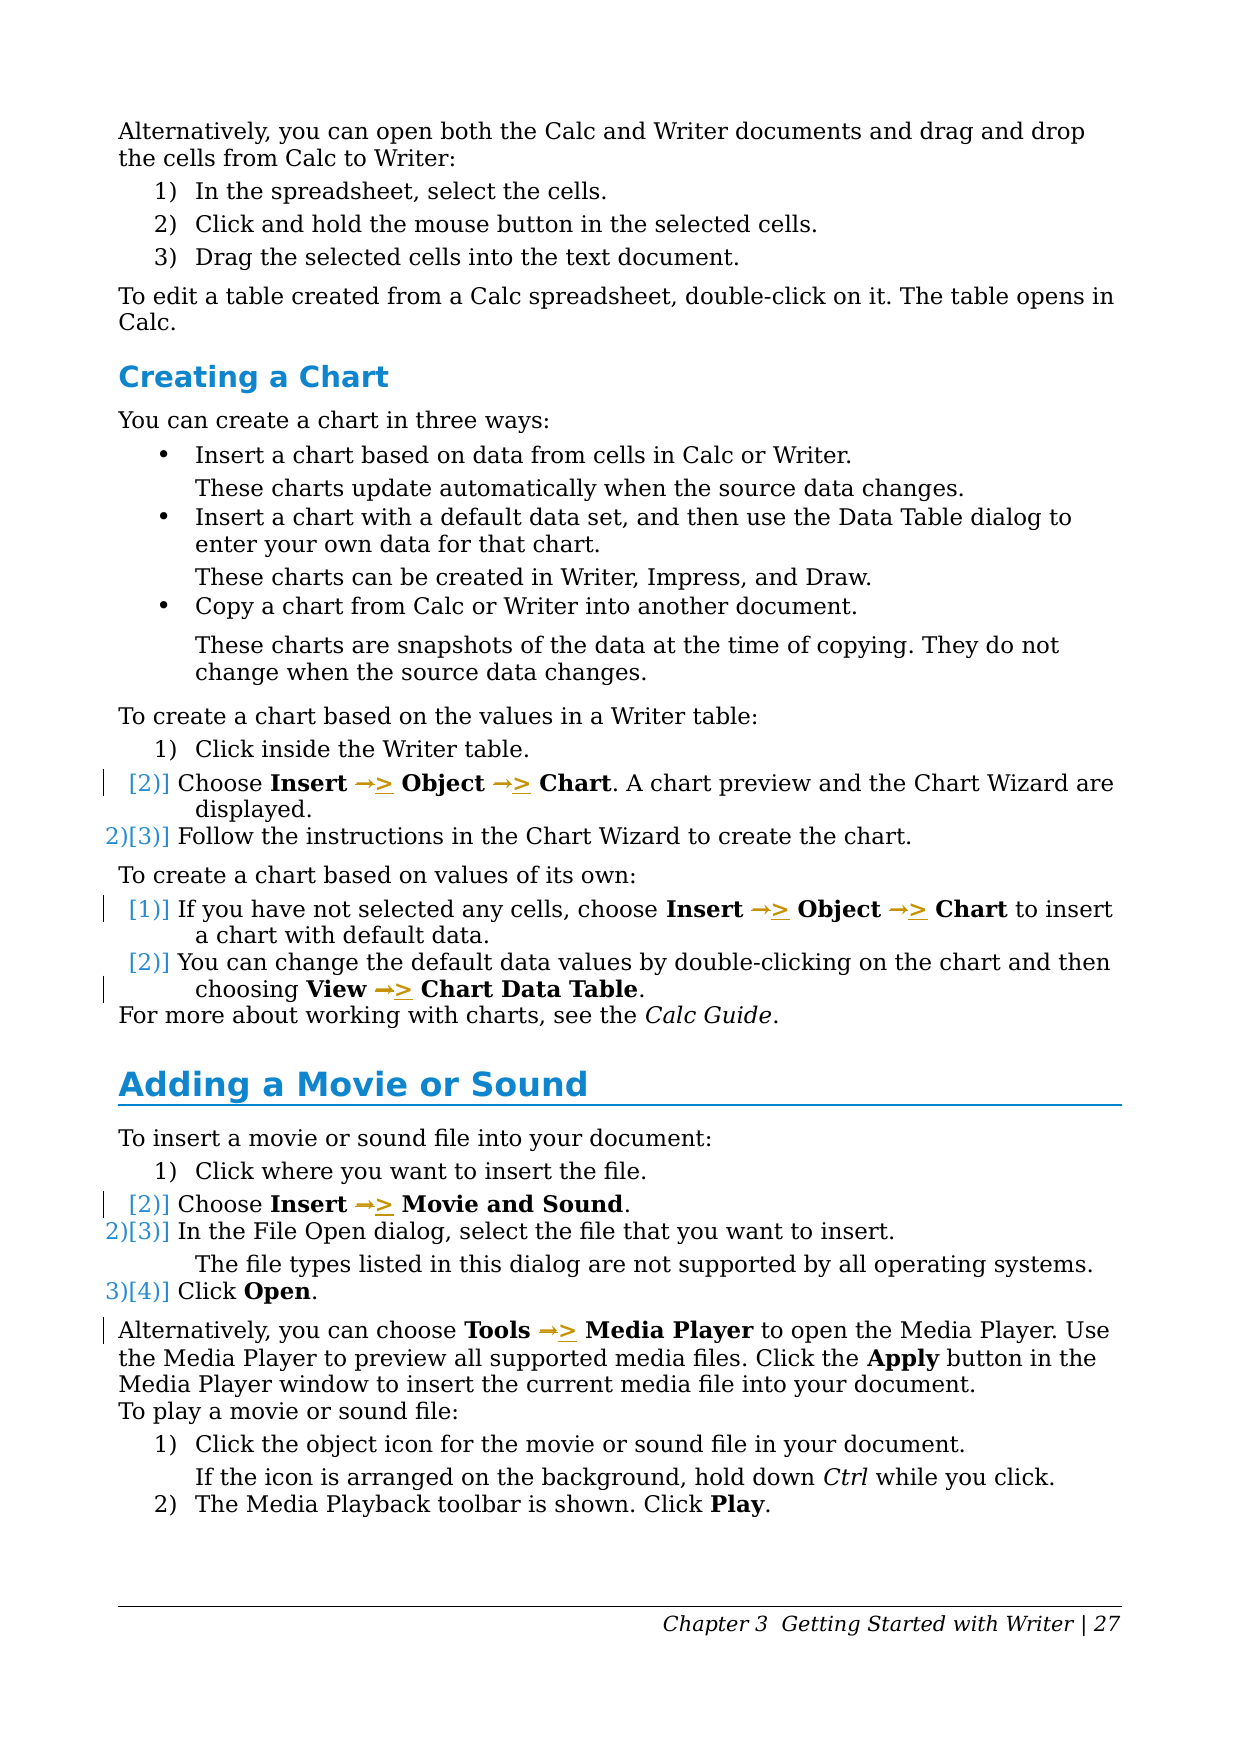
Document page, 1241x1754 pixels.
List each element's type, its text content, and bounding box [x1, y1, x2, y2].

list In the spreadsheet, select the cells. [177, 178, 1122, 204]
list Click inside the Writer table. [177, 737, 1122, 763]
list If you have not selected any cells, choose Insert > Object > Chart to insert a chart with default data. [177, 895, 1122, 949]
list In the File Open dialog, select the file that you want to insert. [177, 1218, 1122, 1245]
list The Media Playback toolbar is shown. Click Play. [177, 1491, 1122, 1518]
list To create a chart based on the values in a Writer table: [118, 703, 1122, 730]
list You can create a chart in three ways: [118, 407, 1122, 433]
list These charts can be created in Writer, Impress, and Draw. [195, 564, 1122, 591]
list If the icon is arranged on the background, hold down Ctrl while you click. [195, 1464, 1122, 1491]
list Click and hold the mouse button in the selected cells. [177, 211, 1122, 237]
list To play a movie or sound file: [118, 1398, 1122, 1425]
list Drag the selected cells into the text document. [177, 244, 1122, 270]
list Choose Insert > Object > Chart. A chart preview and the Chart Wizard are displayed. [177, 769, 1122, 823]
text Alternatively, you can choose Tools > Media Player to open the Media Player. Use the Media Player to preview all supported media files. Click the Apply button in the Media Player window to insert the current media file into your document. [118, 1317, 1122, 1398]
subtitle Creating a Chart [118, 361, 1122, 394]
list To insert a movie or sound file into your document: [118, 1125, 1122, 1152]
list Insert a chart with a default data set, and then use the Data Table dialog to enter your own data for that chart. [156, 502, 1122, 558]
list These charts are snapshots of the data at the time of copying. They do not change when the source data changes. [195, 632, 1122, 686]
list Copy a chart from Calc or Writer into another document. [156, 591, 1122, 620]
list You can change the default data values by double-clicking on the chart and then choosing View > Chart Data Table. [177, 949, 1122, 1003]
text For more about working with charts, see the Calc Guide. [118, 1003, 1122, 1029]
list Click Open. [177, 1278, 1122, 1305]
list Follow the instructions in the Chart Wizard to create the chart. [177, 823, 1122, 850]
text To edit a table created from a Calc spreadsheet, double-click on it. The table opens in Calc. [118, 283, 1122, 336]
list The file types listed in this dialog are not supported by all operating systems. [195, 1251, 1122, 1278]
list Click the object icon for the movie or sound file in your document. [177, 1431, 1122, 1458]
list To create a chart based on values of its own: [118, 862, 1122, 889]
subtitle Adding a Movie or Sound [118, 1066, 1122, 1104]
list Alternatively, you can open both the Calc and Writer documents and drag and drop the cells from Calc to Writer: [118, 118, 1122, 171]
list Insert a chart based on data from cells in Calc or Writer. [156, 440, 1122, 469]
list Click where you want to insert the file. [177, 1158, 1122, 1185]
list Choose Insert > Movie and Sound. [177, 1191, 1122, 1218]
list These charts update automatically when the source data changes. [195, 475, 1122, 502]
